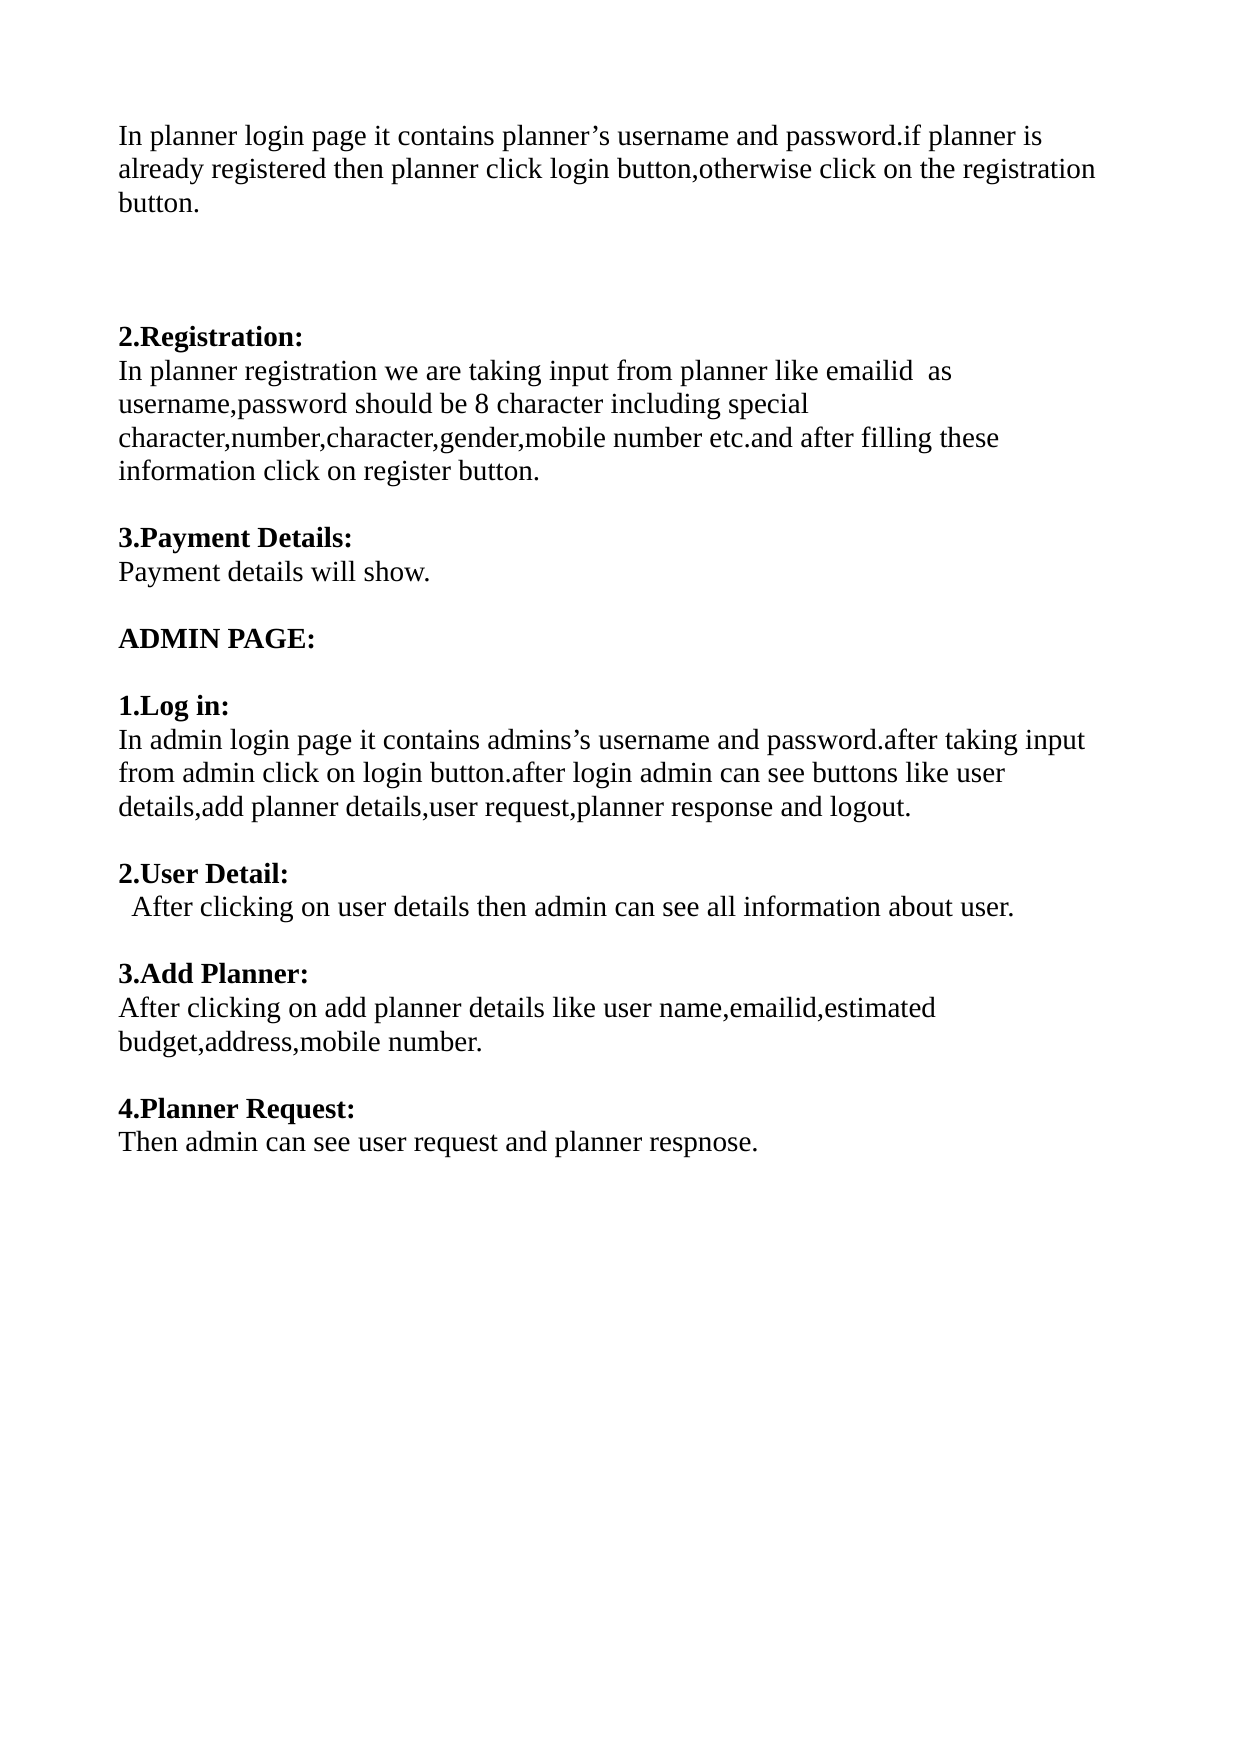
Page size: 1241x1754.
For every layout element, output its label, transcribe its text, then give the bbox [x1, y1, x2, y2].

text 2.Registration: [118, 319, 1122, 353]
text ADMIN PAGE: [118, 621, 1122, 655]
text 3.Add Planner: [118, 957, 1122, 990]
text Payment details will show. [118, 554, 1122, 588]
text After clicking on user details then admin can see all information about user. [118, 889, 1122, 923]
text 2.User Detail: [118, 856, 1122, 889]
text Then admin can see user request and planner respnose. [118, 1124, 1122, 1158]
text After clicking on add planner details like user name,emailid,estimated budget,address,mobile number. [118, 990, 1122, 1057]
text 4.Planner Request: [118, 1091, 1122, 1124]
text 1.Log in: [118, 688, 1122, 722]
text In admin login page it contains admins’s username and password.after taking input from admin click on login button.after login admin can see buttons like user details,add planner details,user request,planner response and logout. [118, 722, 1122, 822]
text In planner registration we are taking input from planner like emailid as username,password should be 8 character including special character,number,character,gender,mobile number etc.and after filling these information click on register button. [118, 353, 1122, 487]
text In planner login page it contains planner’s username and password.if planner is already registered then planner click login button,otherwise click on the registration button. [118, 118, 1122, 219]
text 3.Payment Details: [118, 521, 1122, 554]
